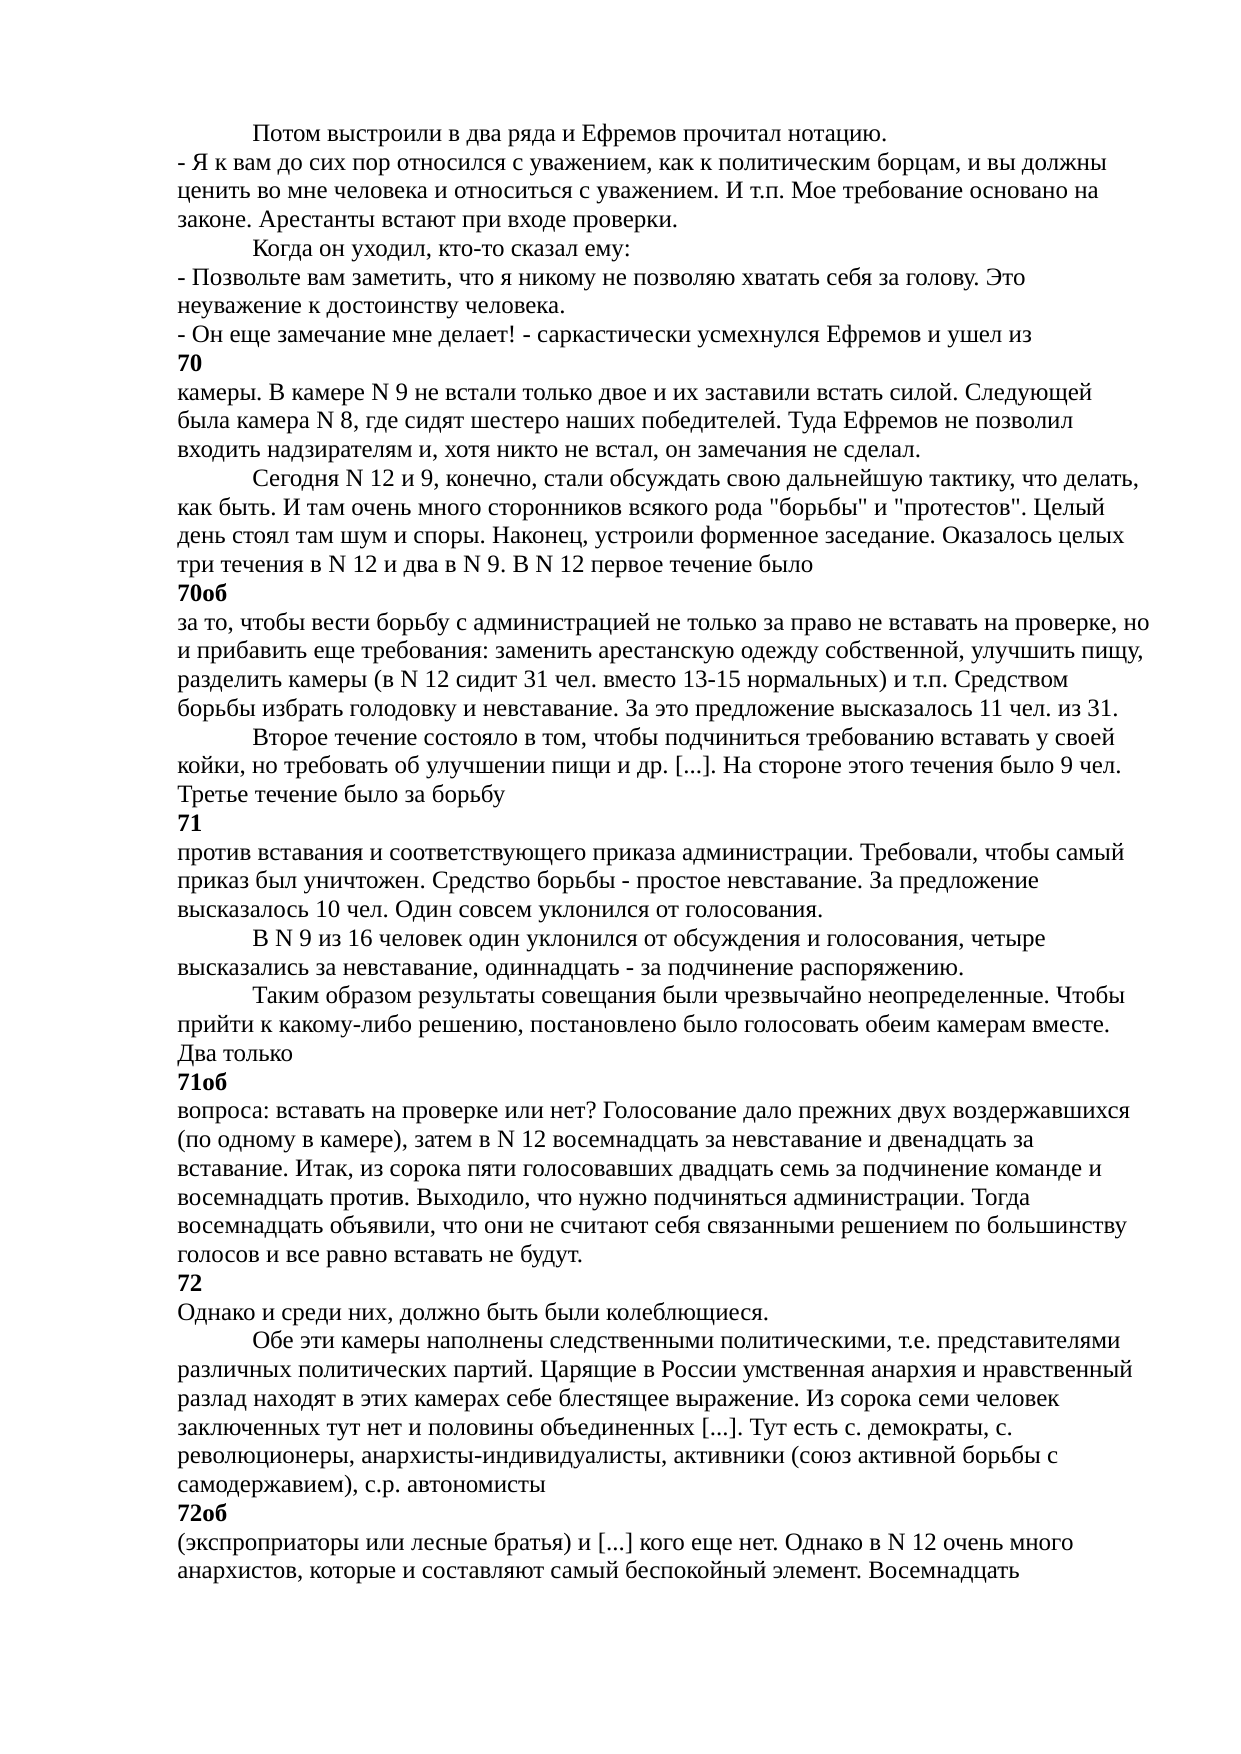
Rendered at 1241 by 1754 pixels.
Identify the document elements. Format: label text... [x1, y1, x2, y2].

text за то, чтобы вести борьбу с администрацией не только за право не вставать на проверке, но и прибавить еще требования: заменить арестанскую одежду собственной, улучшить пищу, разделить камеры (в N 12 сидит 31 чел. вместо 13-15 нормальных) и т.п. Средством борьбы избрать голодовку и невставание. За это предложение высказалось 11 чел. из 31. [177, 607, 1152, 722]
text 72об [177, 1498, 1152, 1527]
text Сегодня N 12 и 9, конечно, стали обсуждать свою дальнейшую тактику, что делать, как быть. И там очень много сторонников всякого рода "борьбы" и "протестов". Целый день стоял там шум и споры. Наконец, устроили форменное заседание. Оказалось целых три течения в N 12 и два в N 9. В N 12 первое течение было [177, 463, 1152, 578]
text Таким образом результаты совещания были чрезвычайно неопределенные. Чтобы прийти к какому-либо решению, постановлено было голосовать обеим камерам вместе. Два только [177, 981, 1152, 1067]
text Обе эти камеры наполнены следственными политическими, т.е. представителями различных политических партий. Царящие в России умственная анархия и нравственный разлад находят в этих камерах себе блестящее выражение. Из сорока семи человек заключенных тут нет и половины объединенных [...]. Тут есть с. демократы, с. революционеры, анархисты-индивидуалисты, активники (союз активной борьбы с самодержавием), с.р. автономисты [177, 1326, 1152, 1498]
text 71об [177, 1067, 1152, 1096]
text против вставания и соответствующего приказа администрации. Требовали, чтобы самый приказ был уничтожен. Средство борьбы - простое невставание. За предложение высказалось 10 чел. Один совсем уклонился от голосования. [177, 837, 1152, 923]
text 71 [177, 808, 1152, 837]
text - Я к вам до сих пор относился с уважением, как к политическим борцам, и вы должны ценить во мне человека и относиться с уважением. И т.п. Мое требование основано на законе. Арестанты встают при входе проверки. [177, 147, 1152, 233]
text Однако и среди них, должно быть были колеблющиеся. [177, 1297, 1152, 1326]
text (экспроприаторы или лесные братья) и [...] кого еще нет. Однако в N 12 очень много анархистов, которые и составляют самый беспокойный элемент. Восемнадцать [177, 1527, 1152, 1584]
text Когда он уходил, кто-то сказал ему: [177, 233, 1152, 262]
text 70 [177, 348, 1152, 377]
text 72 [177, 1268, 1152, 1297]
text Второе течение состояло в том, чтобы подчиниться требованию вставать у своей койки, но требовать об улучшении пищи и др. [...]. На стороне этого течения было 9 чел. Третье течение было за борьбу [177, 722, 1152, 808]
text камеры. В камере N 9 не встали только двое и их заставили встать силой. Следующей была камера N 8, где сидят шестеро наших победителей. Туда Ефремов не позволил входить надзирателям и, хотя никто не встал, он замечания не сделал. [177, 377, 1152, 463]
text - Он еще замечание мне делает! - саркастически усмехнулся Ефремов и ушел из [177, 319, 1152, 348]
text В N 9 из 16 человек один уклонился от обсуждения и голосования, четыре высказались за невставание, одиннадцать - за подчинение распоряжению. [177, 923, 1152, 981]
text Потом выстроили в два ряда и Ефремов прочитал нотацию. [177, 118, 1152, 147]
text - Позвольте вам заметить, что я никому не позволяю хватать себя за голову. Это неуважение к достоинству человека. [177, 262, 1152, 319]
text вопроса: вставать на проверке или нет? Голосование дало прежних двух воздержавшихся (по одному в камере), затем в N 12 восемнадцать за невставание и двенадцать за вставание. Итак, из сорока пяти голосовавших двадцать семь за подчинение команде и восемнадцать против. Выходило, что нужно подчиняться администрации. Тогда восемнадцать объявили, что они не считают себя связанными решением по большинству голосов и все равно вставать не будут. [177, 1096, 1152, 1268]
text 70об [177, 578, 1152, 607]
